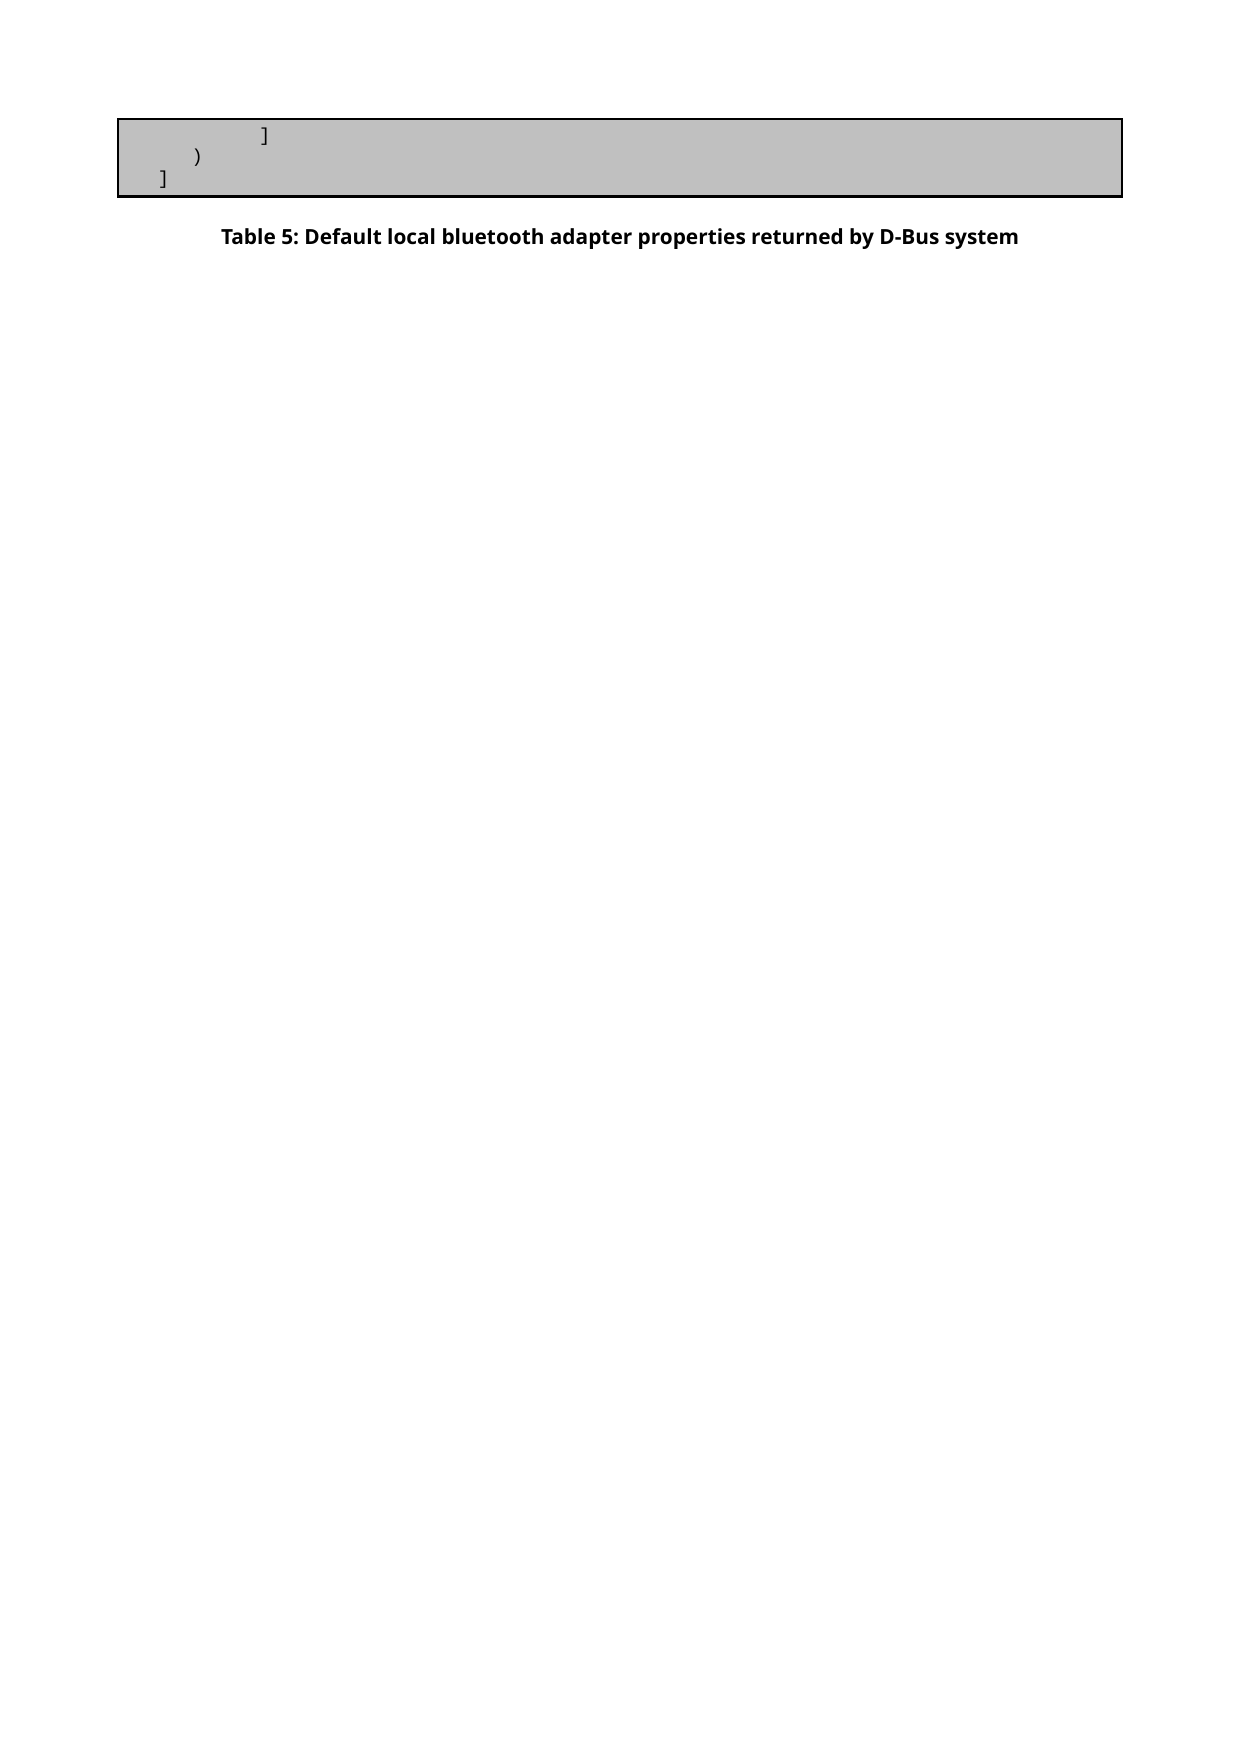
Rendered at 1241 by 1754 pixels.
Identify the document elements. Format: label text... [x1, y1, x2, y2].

table_header ] ) ] [119, 120, 1121, 195]
subtitle Table 5: Default local bluetooth adapter properties returned by D-Bus system [118, 222, 1122, 251]
